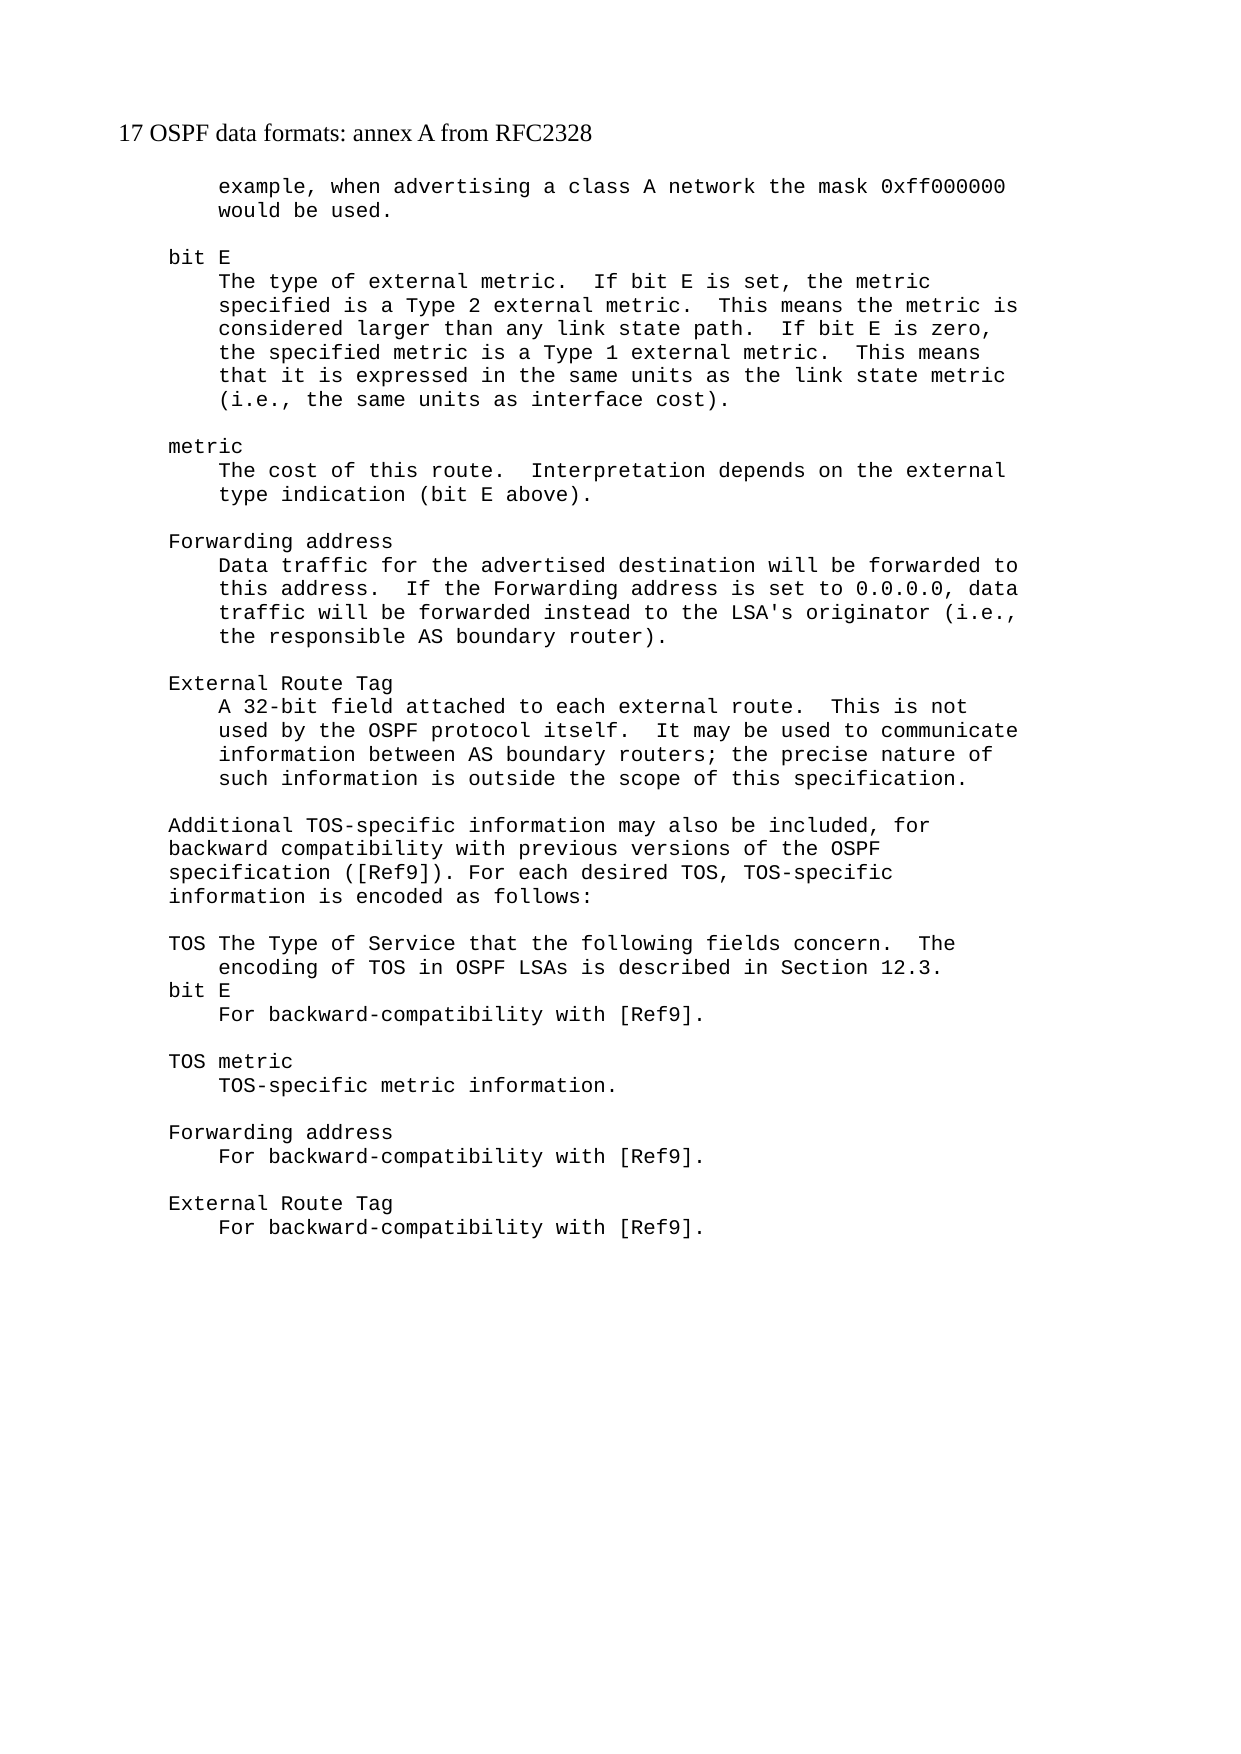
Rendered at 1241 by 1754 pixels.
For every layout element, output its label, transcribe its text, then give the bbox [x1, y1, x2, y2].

text TOS-specific metric information. [118, 1075, 1122, 1098]
text Additional TOS-specific information may also be included, for [118, 815, 1122, 838]
text type indication (bit E above). [118, 484, 1122, 507]
text considered larger than any link state path. If bit E is zero, [118, 318, 1122, 342]
text TOS metric [118, 1051, 1122, 1075]
text (i.e., the same units as interface cost). [118, 389, 1122, 413]
text Forwarding address [118, 531, 1122, 555]
text such information is outside the scope of this specification. [118, 767, 1122, 791]
text the specified metric is a Type 1 external metric. This means [118, 342, 1122, 366]
text traffic will be forwarded instead to the LSA's originator (i.e., [118, 602, 1122, 626]
text bit E [118, 980, 1122, 1004]
text metric [118, 436, 1122, 460]
text information is encoded as follows: [118, 886, 1122, 909]
text External Route Tag [118, 673, 1122, 697]
text For backward-compatibility with [Ref9]. [118, 1146, 1122, 1169]
text example, when advertising a class A network the mask 0xff000000 [118, 176, 1122, 200]
text specification ([Ref9]). For each desired TOS, TOS-specific [118, 862, 1122, 886]
text this address. If the Forwarding address is set to 0.0.0.0, data [118, 578, 1122, 602]
text encoding of TOS in OSPF LSAs is described in Section 12.3. [118, 957, 1122, 980]
text used by the OSPF protocol itself. It may be used to communicate [118, 720, 1122, 744]
text TOS The Type of Service that the following fields concern. The [118, 933, 1122, 957]
text that it is expressed in the same units as the link state metric [118, 366, 1122, 389]
text would be used. [118, 200, 1122, 224]
text bit E [118, 247, 1122, 271]
text The type of external metric. If bit E is set, the metric [118, 271, 1122, 294]
text For backward-compatibility with [Ref9]. [118, 1004, 1122, 1028]
text A 32-bit field attached to each external route. This is not [118, 697, 1122, 720]
text the responsible AS boundary router). [118, 626, 1122, 649]
text specified is a Type 2 external metric. This means the metric is [118, 294, 1122, 318]
text For backward-compatibility with [Ref9]. [118, 1217, 1122, 1240]
text information between AS boundary routers; the precise nature of [118, 744, 1122, 767]
text backward compatibility with previous versions of the OSPF [118, 838, 1122, 862]
text External Route Tag [118, 1193, 1122, 1217]
text The cost of this route. Interpretation depends on the external [118, 460, 1122, 484]
text Forwarding address [118, 1122, 1122, 1146]
text Data traffic for the advertised destination will be forwarded to [118, 555, 1122, 578]
